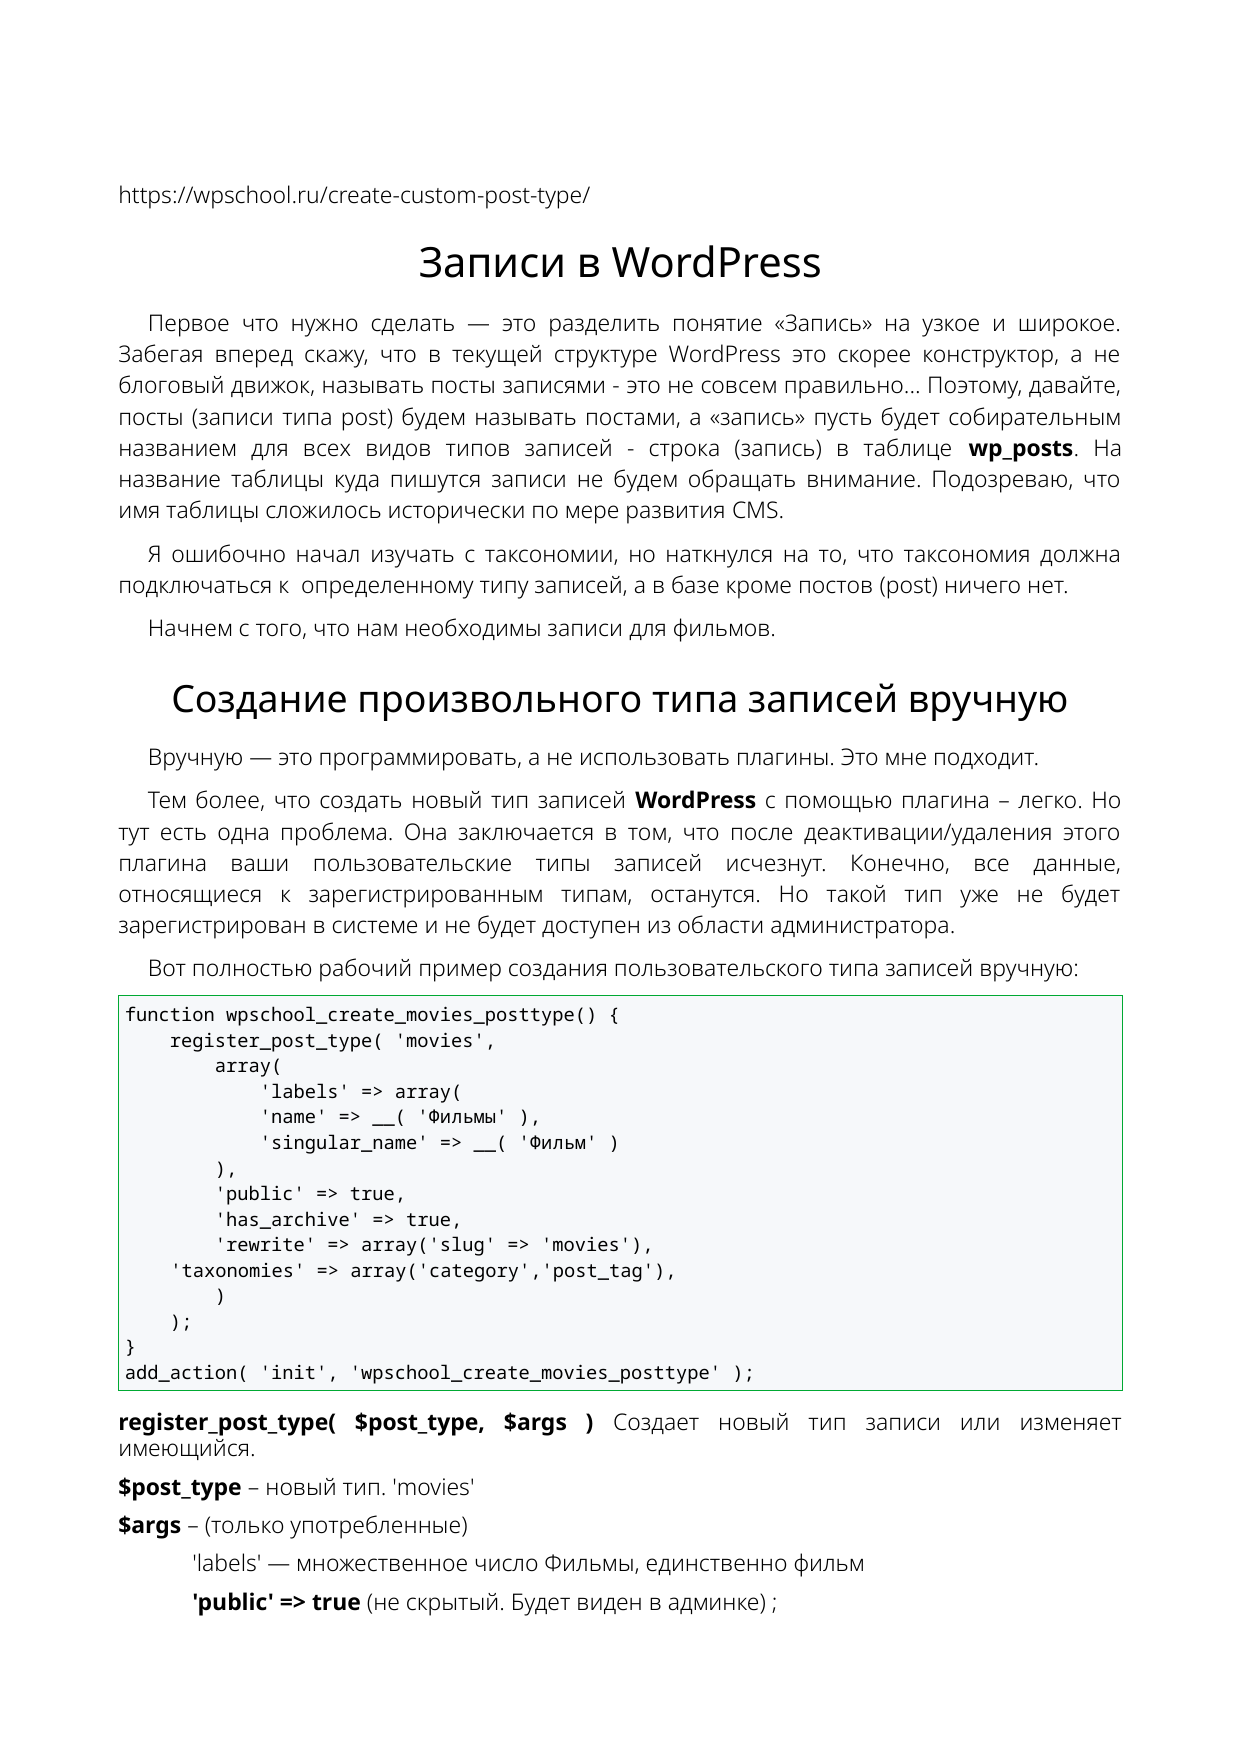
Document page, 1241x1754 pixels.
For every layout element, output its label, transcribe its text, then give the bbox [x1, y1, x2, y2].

text 'rewrite' => array('slug' => 'movies'), [119, 1225, 1122, 1251]
text $post_type – новый тип. 'movies' [118, 1474, 1122, 1500]
text function wpschool_create_movies_posttype() { [119, 996, 1122, 1021]
text 'public' => true (не скрытый. Будет виден в админке) ; [192, 1589, 1122, 1616]
subtitle Создание произвольного типа записей вручную [118, 672, 1122, 723]
text register_post_type( $post_type, $args ) Создает новый тип записи или изменяет имеющийся. [118, 1409, 1122, 1462]
text 'labels' => array( [119, 1072, 1122, 1097]
subtitle Записи в WordPress [118, 232, 1122, 289]
text Я ошибочно начал изучать с таксономии, но наткнулся на то, что таксономия должна подключаться к определенному типу записей, а в базе кроме постов (post) ничего нет. [118, 537, 1122, 600]
text register_post_type( 'movies', [119, 1021, 1122, 1046]
text $args – (только употребленные) [118, 1512, 1122, 1539]
text 'singular_name' => __( 'Фильм' ) [119, 1123, 1122, 1148]
text Начнем с того, что нам необходимы записи для фильмов. [118, 612, 1122, 643]
text ), [119, 1148, 1122, 1174]
text Первое что нужно сделать — это разделить понятие «Запись» на узкое и широкое. Забегая вперед скажу, что в текущей структуре WordPress это скорее конструктор, а не блоговый движок, называть посты записями - это не совсем правильно... Поэтому, давайте, посты (записи типа post) будем называть постами, а «запись» пусть будет собирательным названием для всех видов типов записей - строка (запись) в таблице wp_posts. На название таблицы куда пишутся записи не будем обращать внимание. Подозреваю, что имя таблицы сложилось исторически по мере развития CMS. [118, 307, 1122, 526]
text 'taxonomies' => array('category','post_tag'), [119, 1251, 1122, 1276]
text 'public' => true, [119, 1174, 1122, 1199]
text 'labels' — множественное число Фильмы, единственно фильм [192, 1551, 1122, 1577]
text https://wpschool.ru/create-custom-post-type/ [118, 182, 1122, 209]
text } [119, 1327, 1122, 1353]
text Вручную — это программировать, а не использовать плагины. Это мне подходит. [118, 741, 1122, 772]
text Вот полностью рабочий пример создания пользовательского типа записей вручную: [118, 952, 1122, 983]
text add_action( 'init', 'wpschool_create_movies_posttype' ); [119, 1353, 1122, 1390]
text Тем более, что создать новый тип записей WordPress с помощью плагина – легко. Но тут есть одна проблема. Она заключается в том, что после деактивации/удаления этого плагина ваши пользовательские типы записей исчезнут. Конечно, все данные, относящиеся к зарегистрированным типам, останутся. Но такой тип уже не будет зарегистрирован в системе и не будет доступен из области администратора. [118, 784, 1122, 941]
text 'name' => __( 'Фильмы' ), [119, 1097, 1122, 1123]
text ) [119, 1276, 1122, 1302]
text ); [119, 1302, 1122, 1327]
text 'has_archive' => true, [119, 1199, 1122, 1225]
text array( [119, 1046, 1122, 1072]
